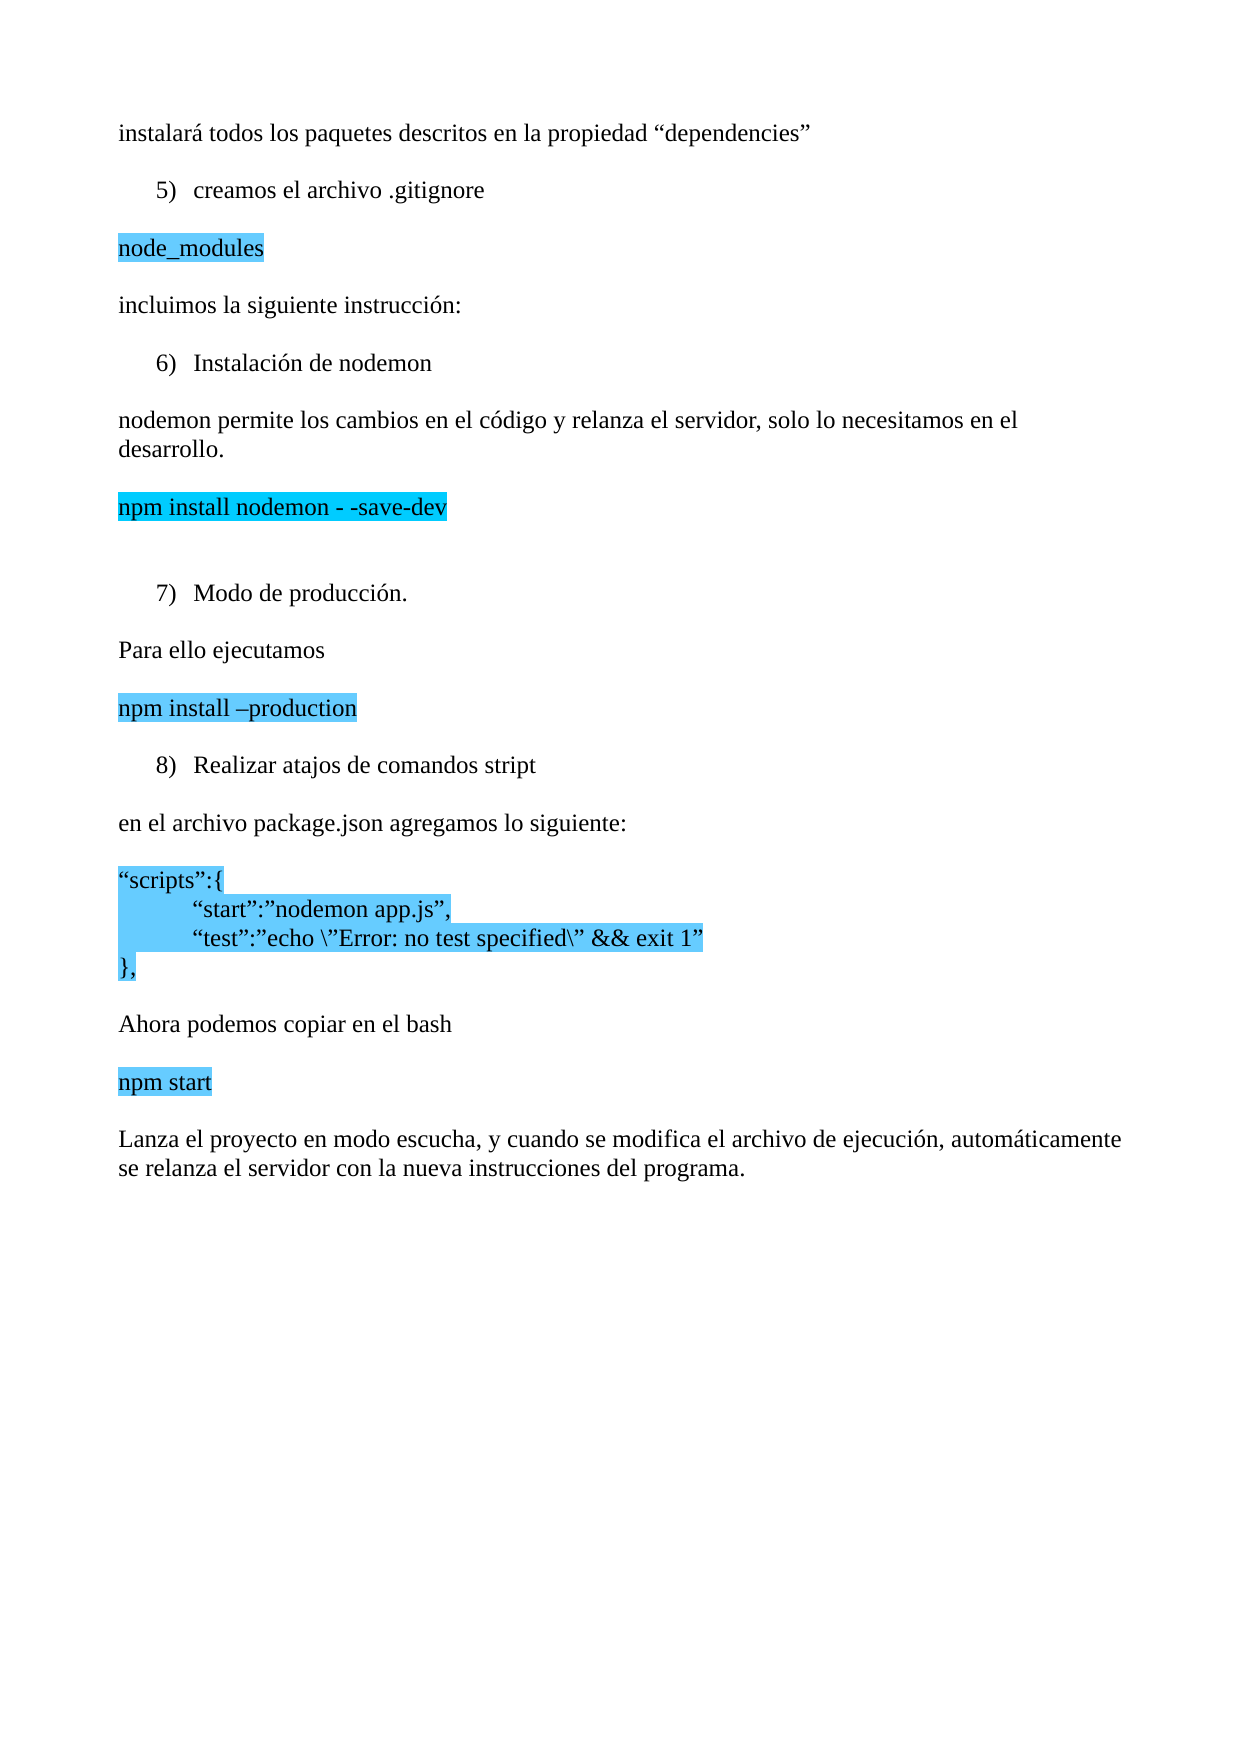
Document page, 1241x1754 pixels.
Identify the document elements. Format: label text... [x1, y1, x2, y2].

text incluimos la siguiente instrucción: [118, 291, 1122, 319]
text node_modules [118, 233, 1122, 262]
text npm install –production [118, 693, 1122, 722]
text }, [118, 952, 1122, 981]
text instalará todos los paquetes descritos en la propiedad “dependencies” [118, 118, 1122, 147]
text nodemon permite los cambios en el código y relanza el servidor, solo lo necesitamos en el desarrollo. [118, 406, 1122, 463]
text Para ello ejecutamos [118, 636, 1122, 664]
text npm install nodemon - -save-dev [118, 492, 1122, 521]
list Realizar atajos de comandos stript [156, 751, 1122, 779]
text Ahora podemos copiar en el bash [118, 1009, 1122, 1038]
list creamos el archivo .gitignore [156, 176, 1122, 204]
text en el archivo package.json agregamos lo siguiente: [118, 808, 1122, 837]
text “start”:”nodemon app.js”, [118, 894, 1122, 923]
text “scripts”:{ [118, 866, 1122, 894]
text npm start [118, 1067, 1122, 1096]
list Modo de producción. [156, 578, 1122, 607]
text “test”:”echo \”Error: no test specified\” && exit 1” [118, 923, 1122, 952]
text Lanza el proyecto en modo escucha, y cuando se modifica el archivo de ejecución, automáticamente se relanza el servidor con la nueva instrucciones del programa. [118, 1124, 1122, 1182]
list Instalación de nodemon [156, 348, 1122, 377]
